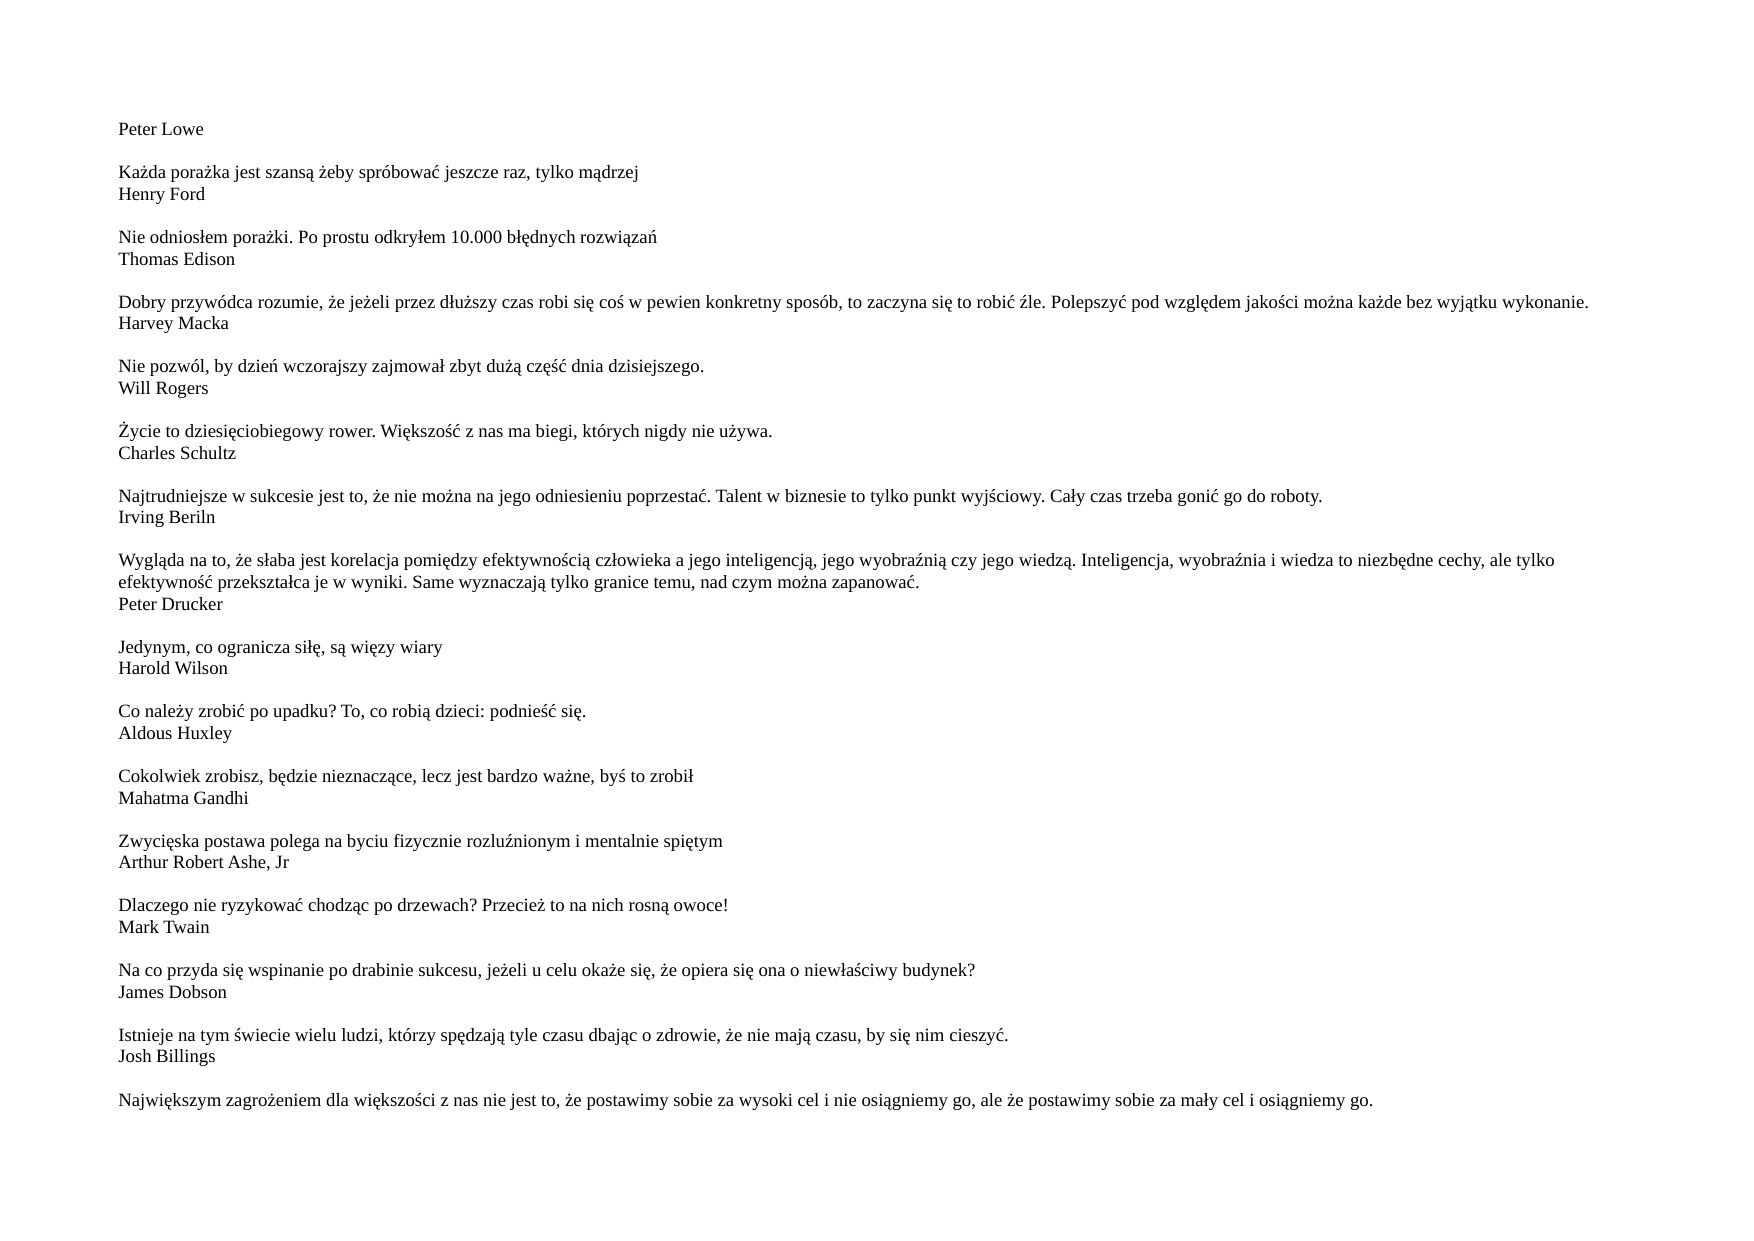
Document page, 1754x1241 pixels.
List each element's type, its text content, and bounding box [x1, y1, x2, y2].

text James Dobson [118, 981, 1636, 1002]
text Nie odniosłem porażki. Po prostu odkryłem 10.000 błędnych rozwiązań [118, 226, 1636, 247]
text Życie to dziesięciobiegowy rower. Większość z nas ma biegi, których nigdy nie używa. [118, 420, 1636, 442]
text Największym zagrożeniem dla większości z nas nie jest to, że postawimy sobie za wysoki cel i nie osiągniemy go, ale że postawimy sobie za mały cel i osiągniemy go. [118, 1088, 1636, 1110]
text Harold Wilson [118, 657, 1636, 679]
text Każda porażka jest szansą żeby spróbować jeszcze raz, tylko mądrzej [118, 161, 1636, 183]
text Dlaczego nie ryzykować chodząc po drzewach? Przecież to na nich rosną owoce! [118, 894, 1636, 916]
text Dobry przywódca rozumie, że jeżeli przez dłuższy czas robi się coś w pewien konkretny sposób, to zaczyna się to robić źle. Polepszyć pod względem jakości można każde bez wyjątku wykonanie. [118, 291, 1636, 312]
text Mark Twain [118, 916, 1636, 937]
text Arthur Robert Ashe, Jr [118, 851, 1636, 873]
text Cokolwiek zrobisz, będzie nieznaczące, lecz jest bardzo ważne, byś to zrobił [118, 765, 1636, 787]
text Najtrudniejsze w sukcesie jest to, że nie można na jego odniesieniu poprzestać. Talent w biznesie to tylko punkt wyjściowy. Cały czas trzeba gonić go do roboty. [118, 485, 1636, 506]
text Zwycięska postawa polega na byciu fizycznie rozluźnionym i mentalnie spiętym [118, 830, 1636, 851]
text Wygląda na to, że słaba jest korelacja pomiędzy efektywnością człowieka a jego inteligencją, jego wyobraźnią czy jego wiedzą. Inteligencja, wyobraźnia i wiedza to niezbędne cechy, ale tylko efektywność przekształca je w wyniki. Same wyznaczają tylko granice temu, nad czym można zapanować. [118, 549, 1636, 592]
text Irving Beriln [118, 506, 1636, 528]
text Harvey Macka [118, 312, 1636, 334]
text Henry Ford [118, 183, 1636, 204]
text Aldous Huxley [118, 722, 1636, 743]
text Nie pozwól, by dzień wczorajszy zajmował zbyt dużą część dnia dzisiejszego. [118, 355, 1636, 377]
text Na co przyda się wspinanie po drabinie sukcesu, jeżeli u celu okaże się, że opiera się ona o niewłaściwy budynek? [118, 959, 1636, 981]
text Co należy zrobić po upadku? To, co robią dzieci: podnieść się. [118, 700, 1636, 722]
text Charles Schultz [118, 442, 1636, 463]
text Josh Billings [118, 1045, 1636, 1067]
text Peter Drucker [118, 592, 1636, 614]
text Peter Lowe [118, 118, 1636, 140]
text Jedynym, co ogranicza siłę, są więzy wiary [118, 636, 1636, 657]
text Istnieje na tym świecie wielu ludzi, którzy spędzają tyle czasu dbając o zdrowie, że nie mają czasu, by się nim cieszyć. [118, 1024, 1636, 1045]
text Will Rogers [118, 377, 1636, 398]
text Mahatma Gandhi [118, 787, 1636, 808]
text Thomas Edison [118, 247, 1636, 269]
